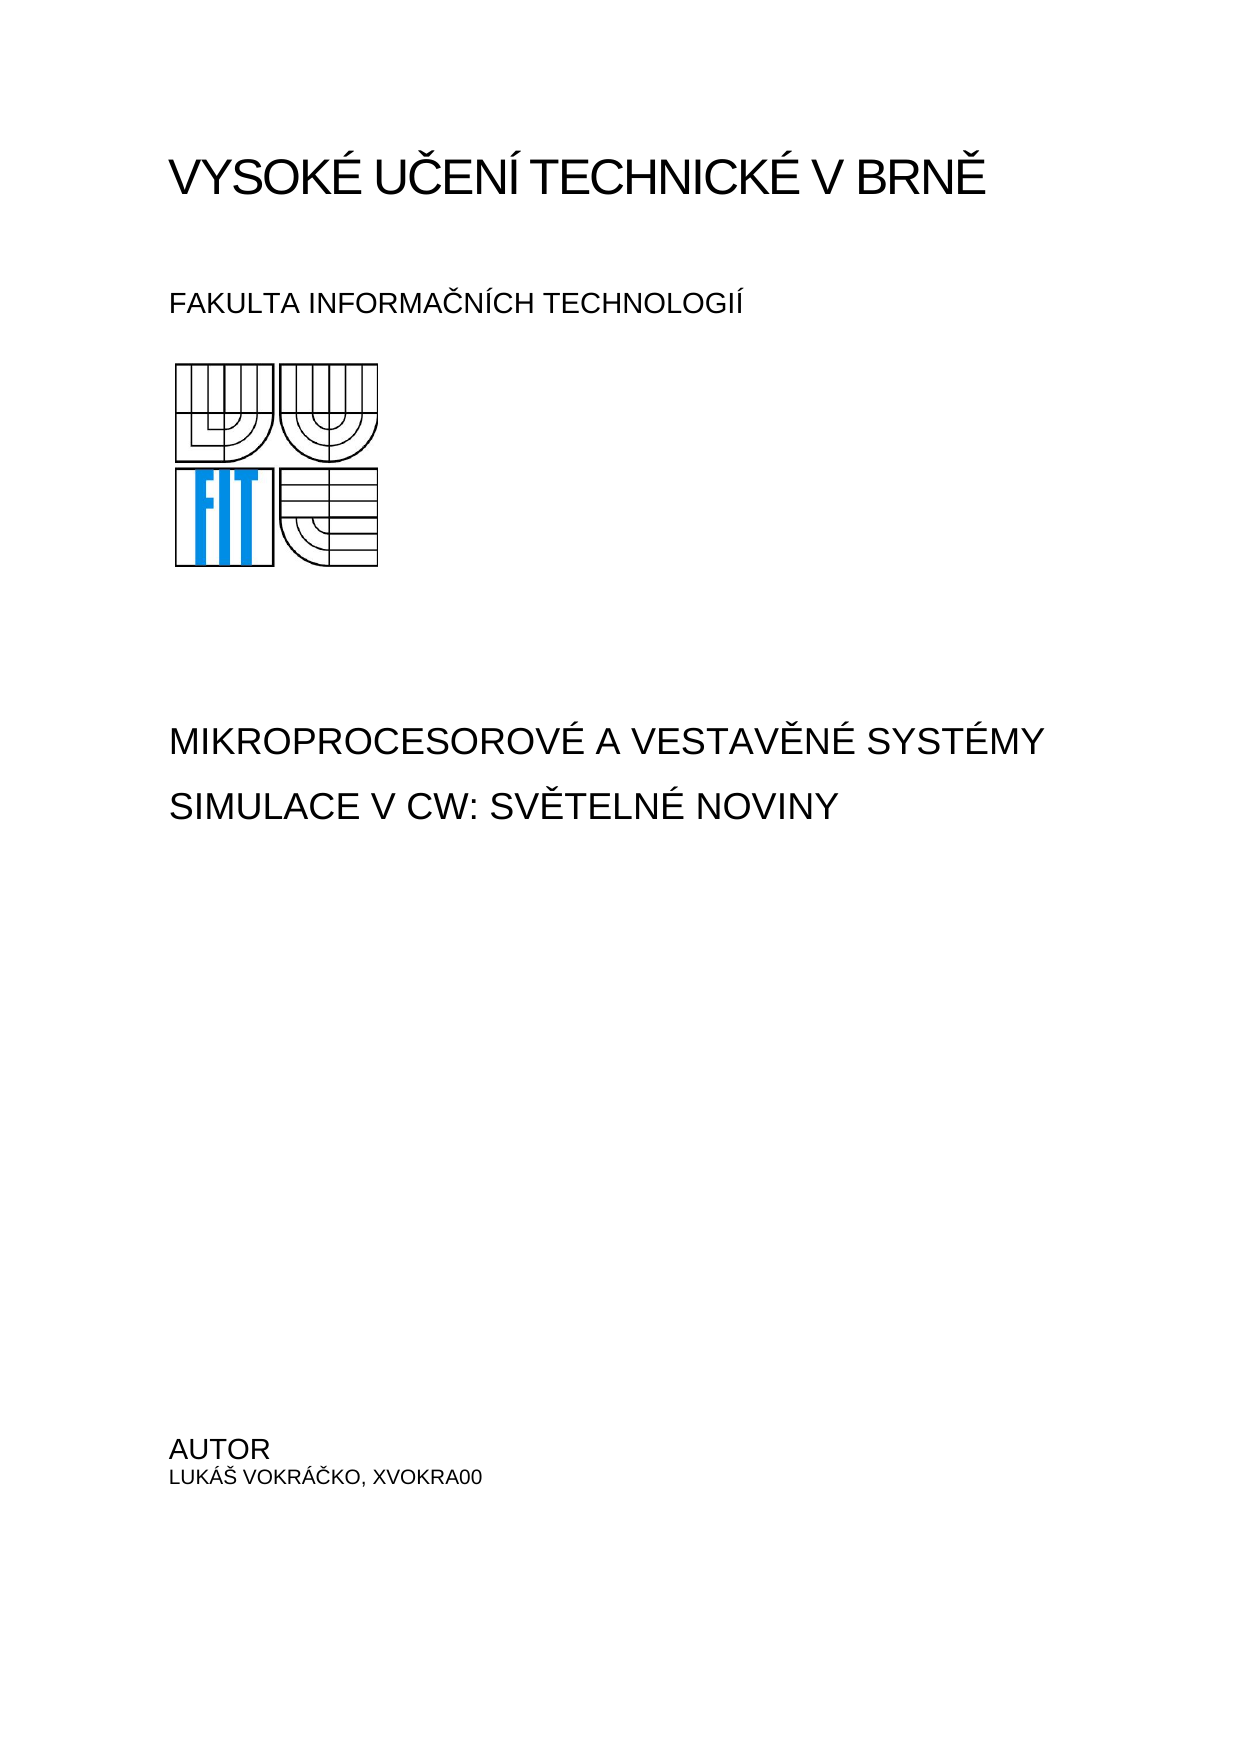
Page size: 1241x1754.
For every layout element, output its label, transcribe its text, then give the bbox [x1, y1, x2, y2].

text Lukáš vokráčko, xvokra00 [169, 1465, 1106, 1489]
picture [175, 363, 378, 567]
text AUTOR [169, 1432, 1106, 1465]
text VYSOKÉ UČENÍ TECHNICKÉ V BRNĚ [169, 148, 1106, 205]
text Mikroprocesorové a vestavěné systémy [169, 719, 1106, 763]
text FAKULTA INFORMAČNÍCH TECHNOLOGIÍ [169, 287, 1106, 320]
text Simulace v CW: Světelné noviny [169, 784, 1106, 827]
